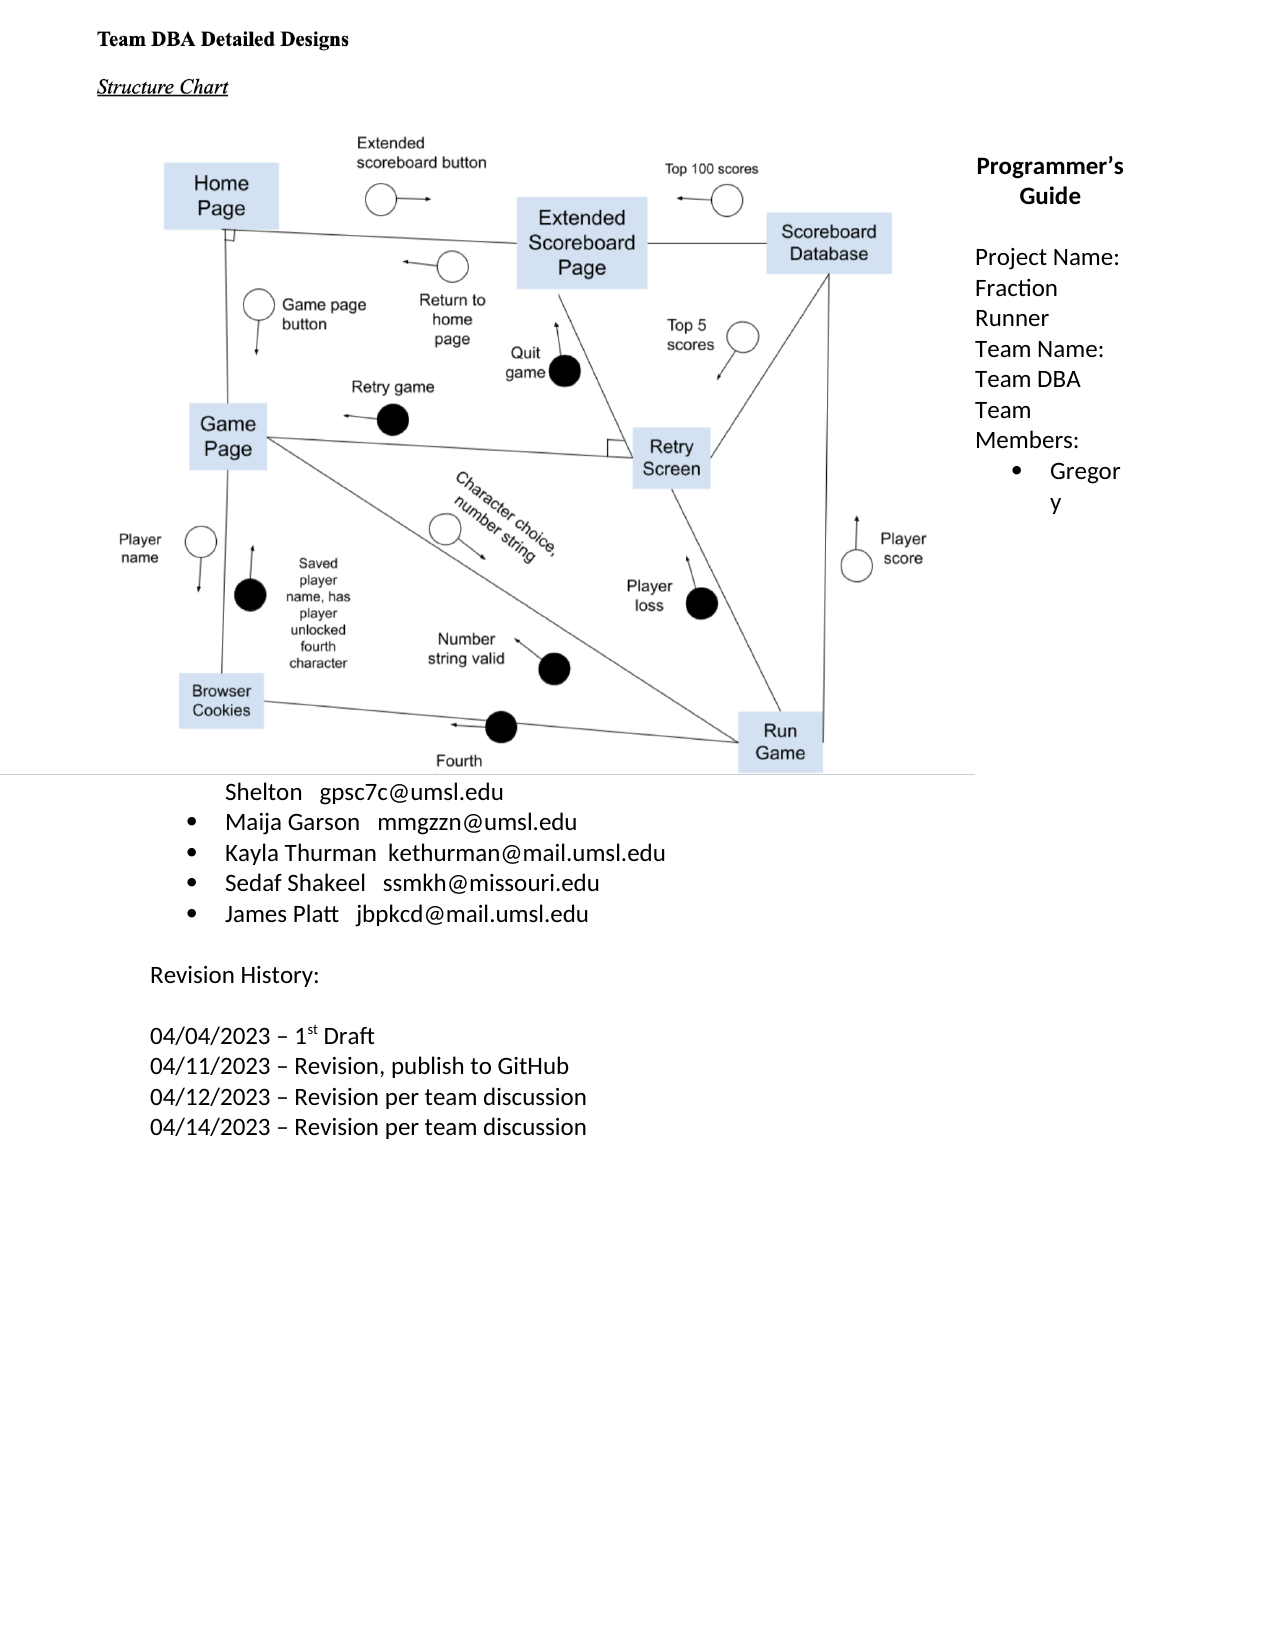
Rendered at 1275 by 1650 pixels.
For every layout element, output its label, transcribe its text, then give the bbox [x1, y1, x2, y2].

text 04/04/2023 – 1st Draft [150, 1020, 1125, 1051]
text Team Members: [975, 394, 1125, 455]
text Project Name: Fraction Runner [975, 242, 1125, 333]
list Sedaf Shakeel ssmkh@missouri.edu [187, 867, 1125, 898]
text Programmer’s Guide [975, 150, 1125, 211]
list Gregory Shelton gpsc7c@umsl.edu [187, 455, 1125, 806]
text 04/11/2023 – Revision, publish to GitHub [150, 1051, 1125, 1081]
text Revision History: [150, 959, 1125, 989]
text 04/12/2023 – Revision per team discussion [150, 1081, 1125, 1112]
text 04/14/2023 – Revision per team discussion [150, 1112, 1125, 1142]
list Kayla Thurman kethurman@mail.umsl.edu [187, 837, 1125, 867]
list Maija Garson mmgzzn@umsl.edu [187, 806, 1125, 837]
text Team Name: Team DBA [975, 333, 1125, 394]
picture [0, 0, 975, 776]
list James Platt jbpkcd@mail.umsl.edu [187, 898, 1125, 928]
